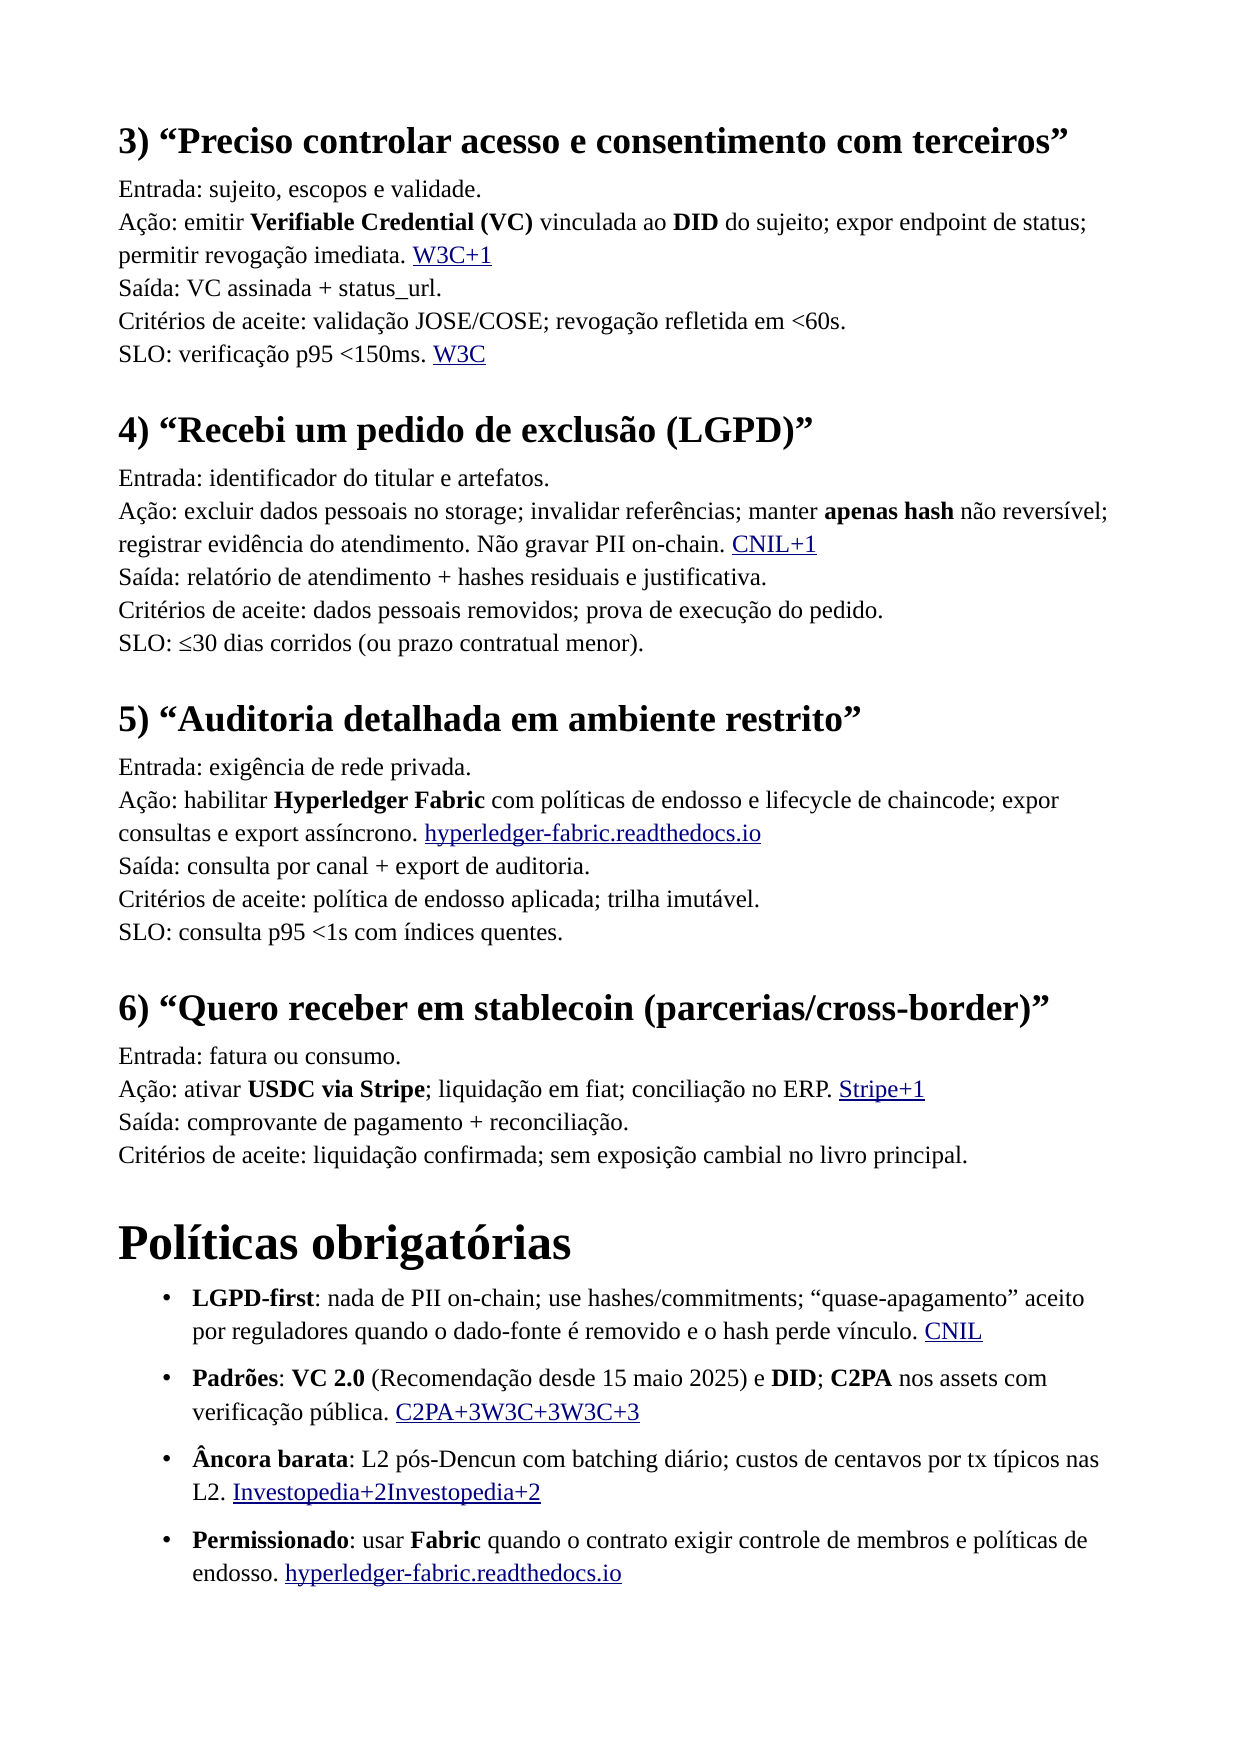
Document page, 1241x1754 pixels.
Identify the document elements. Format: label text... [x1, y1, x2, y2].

list LGPD-first: nada de PII on-chain; use hashes/commitments; “quase-apagamento” aceito por reguladores quando o dado-fonte é removido e o hash perde vínculo. CNIL [162, 1283, 1122, 1345]
subtitle 5) “Auditoria detalhada em ambiente restrito” [118, 696, 1122, 739]
subtitle 4) “Recebi um pedido de exclusão (LGPD)” [118, 407, 1122, 450]
list Permissionado: usar Fabric quando o contrato exigir controle de membros e políticas de endosso. hyperledger-fabric.readthedocs.io [162, 1525, 1122, 1587]
text Entrada: sujeito, escopos e validade. Ação: emitir Verifiable Credential (VC) vinculada ao DID do sujeito; expor endpoint de status; permitir revogação imediata. W3C+1 Saída: VC assinada + status_url. Critérios de aceite: validação JOSE/COSE; revogação refletida em <60s. SLO: verificação p95 <150ms. W3C [118, 174, 1122, 368]
subtitle Políticas obrigatórias [118, 1213, 1122, 1270]
text Entrada: exigência de rede privada. Ação: habilitar Hyperledger Fabric com políticas de endosso e lifecycle de chaincode; expor consultas e export assíncrono. hyperledger-fabric.readthedocs.io Saída: consulta por canal + export de auditoria. Critérios de aceite: política de endosso aplicada; trilha imutável. SLO: consulta p95 <1s com índices quentes. [118, 752, 1122, 946]
list Âncora barata: L2 pós-Dencun com batching diário; custos de centavos por tx típicos nas L2. Investopedia+2Investopedia+2 [162, 1444, 1122, 1506]
subtitle 6) “Quero receber em stablecoin (parcerias/cross-border)” [118, 986, 1122, 1029]
list Padrões: VC 2.0 (Recomendação desde 15 maio 2025) e DID; C2PA nos assets com verificação pública. C2PA+3W3C+3W3C+3 [162, 1363, 1122, 1425]
subtitle 3) “Preciso controlar acesso e consentimento com terceiros” [118, 118, 1122, 161]
text Entrada: identificador do titular e artefatos. Ação: excluir dados pessoais no storage; invalidar referências; manter apenas hash não reversível; registrar evidência do atendimento. Não gravar PII on-chain. CNIL+1 Saída: relatório de atendimento + hashes residuais e justificativa. Critérios de aceite: dados pessoais removidos; prova de execução do pedido. SLO: ≤30 dias corridos (ou prazo contratual menor). [118, 463, 1122, 657]
text Entrada: fatura ou consumo. Ação: ativar USDC via Stripe; liquidação em fiat; conciliação no ERP. Stripe+1 Saída: comprovante de pagamento + reconciliação. Critérios de aceite: liquidação confirmada; sem exposição cambial no livro principal. [118, 1041, 1122, 1169]
